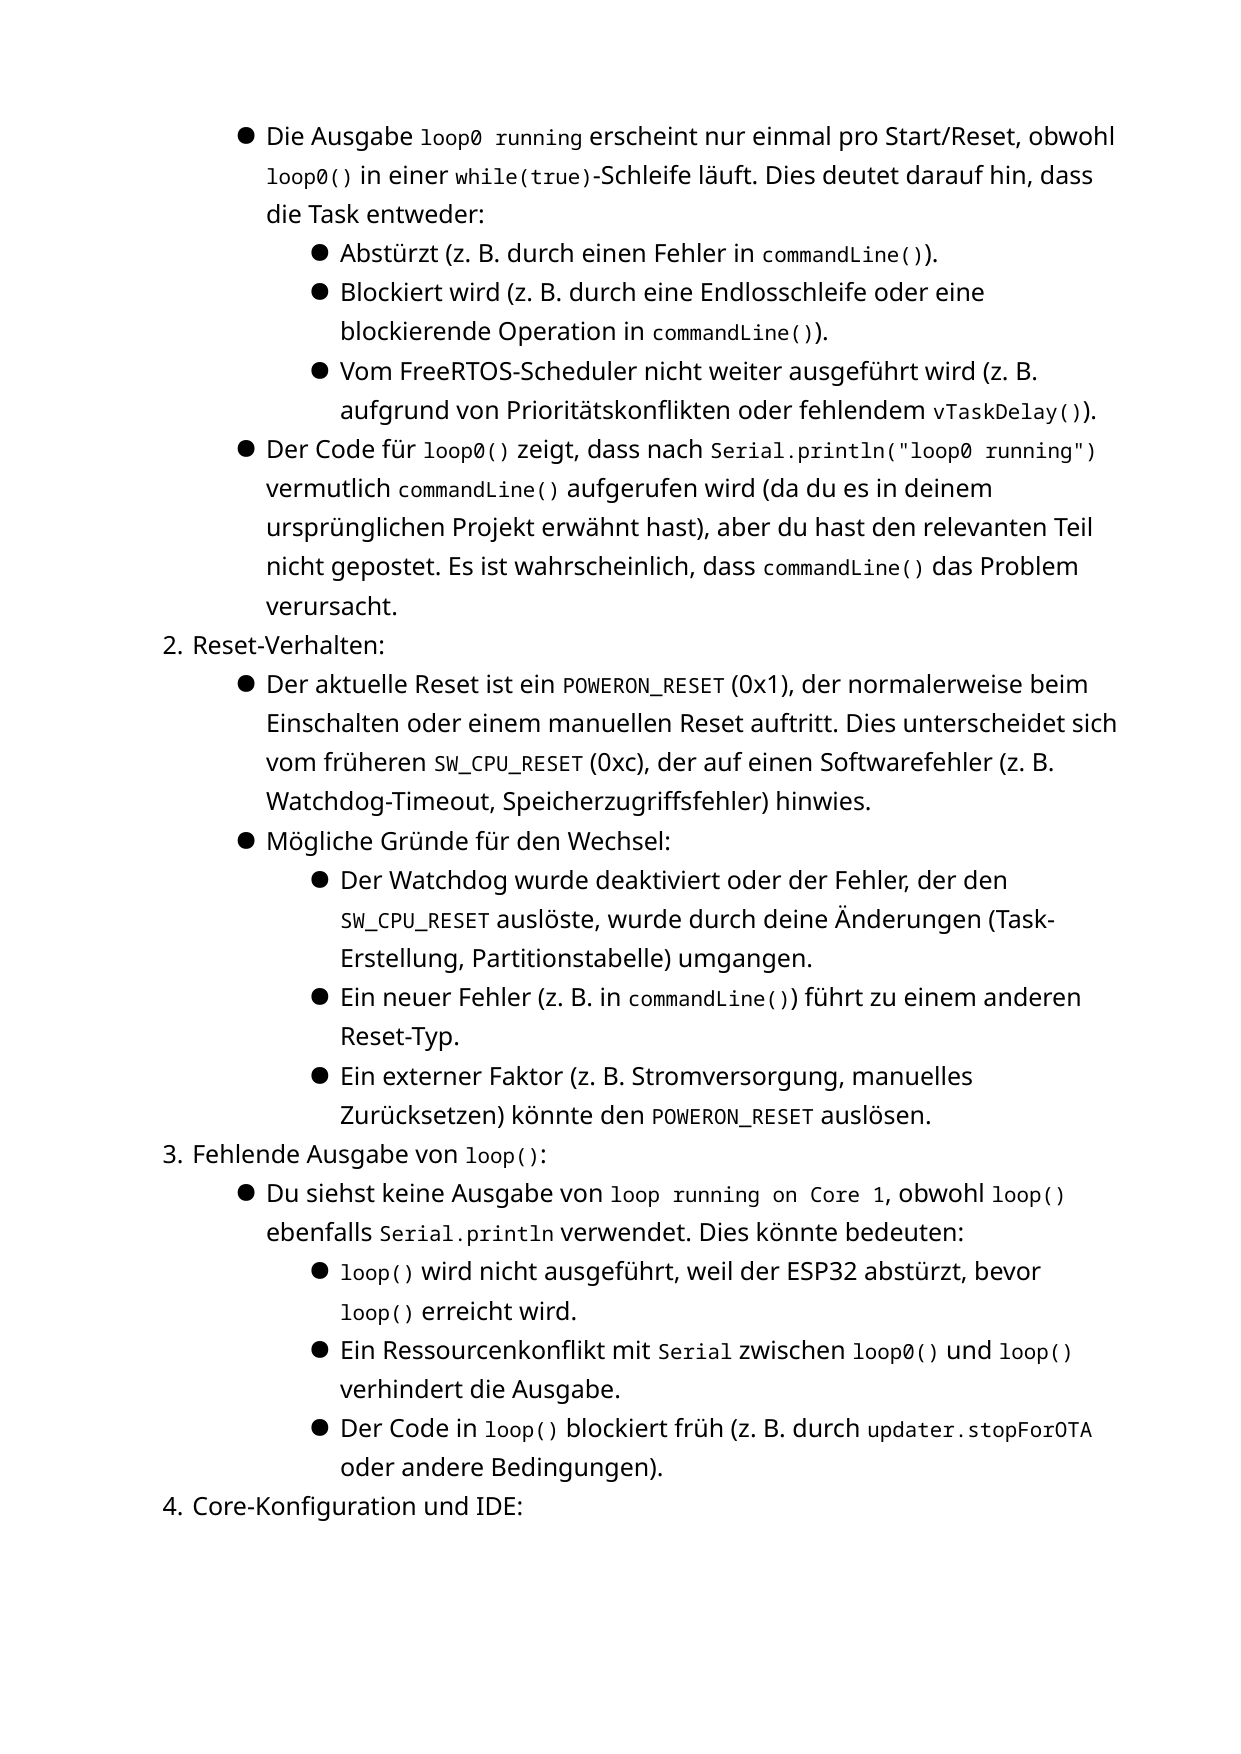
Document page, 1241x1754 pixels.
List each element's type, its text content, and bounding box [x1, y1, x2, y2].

list Reset-Verhalten: [162, 627, 1122, 661]
list Ein neuer Fehler (z. B. in commandLine()) führt zu einem anderen Reset-Typ. [310, 980, 1122, 1053]
list Abstürzt (z. B. durch einen Fehler in commandLine()). [310, 236, 1122, 270]
list Der Code in loop() blockiert früh (z. B. durch updater.stopForOTA oder andere Bedingungen). [310, 1411, 1122, 1484]
list Vom FreeRTOS-Scheduler nicht weiter ausgeführt wird (z. B. aufgrund von Prioritätskonflikten oder fehlendem vTaskDelay()). [310, 353, 1122, 426]
list Die Ausgabe loop0 running erscheint nur einmal pro Start/Reset, obwohl loop0() in einer while(true)-Schleife läuft. Dies deutet darauf hin, dass die Task entweder: [236, 118, 1122, 231]
list Ein Ressourcenkonflikt mit Serial zwischen loop0() und loop() verhindert die Ausgabe. [310, 1332, 1122, 1406]
list Blockiert wird (z. B. durch eine Endlosschleife oder eine blockierende Operation in commandLine()). [310, 275, 1122, 348]
list Du siehst keine Ausgabe von loop running on Core 1, obwohl loop() ebenfalls Serial.println verwendet. Dies könnte bedeuten: [236, 1176, 1122, 1249]
list Ein externer Faktor (z. B. Stromversorgung, manuelles Zurücksetzen) könnte den POWERON_RESET auslösen. [310, 1058, 1122, 1131]
list Core-Konfiguration und IDE: [162, 1489, 1122, 1523]
list Fehlende Ausgabe von loop(): [162, 1136, 1122, 1171]
list Der aktuelle Reset ist ein POWERON_RESET (0x1), der normalerweise beim Einschalten oder einem manuellen Reset auftritt. Dies unterscheidet sich vom früheren SW_CPU_RESET (0xc), der auf einen Softwarefehler (z. B. Watchdog-Timeout, Speicherzugriffsfehler) hinwies. [236, 666, 1122, 818]
list Mögliche Gründe für den Wechsel: [236, 823, 1122, 857]
list loop() wird nicht ausgeführt, weil der ESP32 abstürzt, bevor loop() erreicht wird. [310, 1254, 1122, 1327]
list Der Watchdog wurde deaktiviert oder der Fehler, der den SW_CPU_RESET auslöste, wurde durch deine Änderungen (Task-Erstellung, Partitionstabelle) umgangen. [310, 862, 1122, 975]
list Der Code für loop0() zeigt, dass nach Serial.println("loop0 running") vermutlich commandLine() aufgerufen wird (da du es in deinem ursprünglichen Projekt erwähnt hast), aber du hast den relevanten Teil nicht gepostet. Es ist wahrscheinlich, dass commandLine() das Problem verursacht. [236, 431, 1122, 622]
